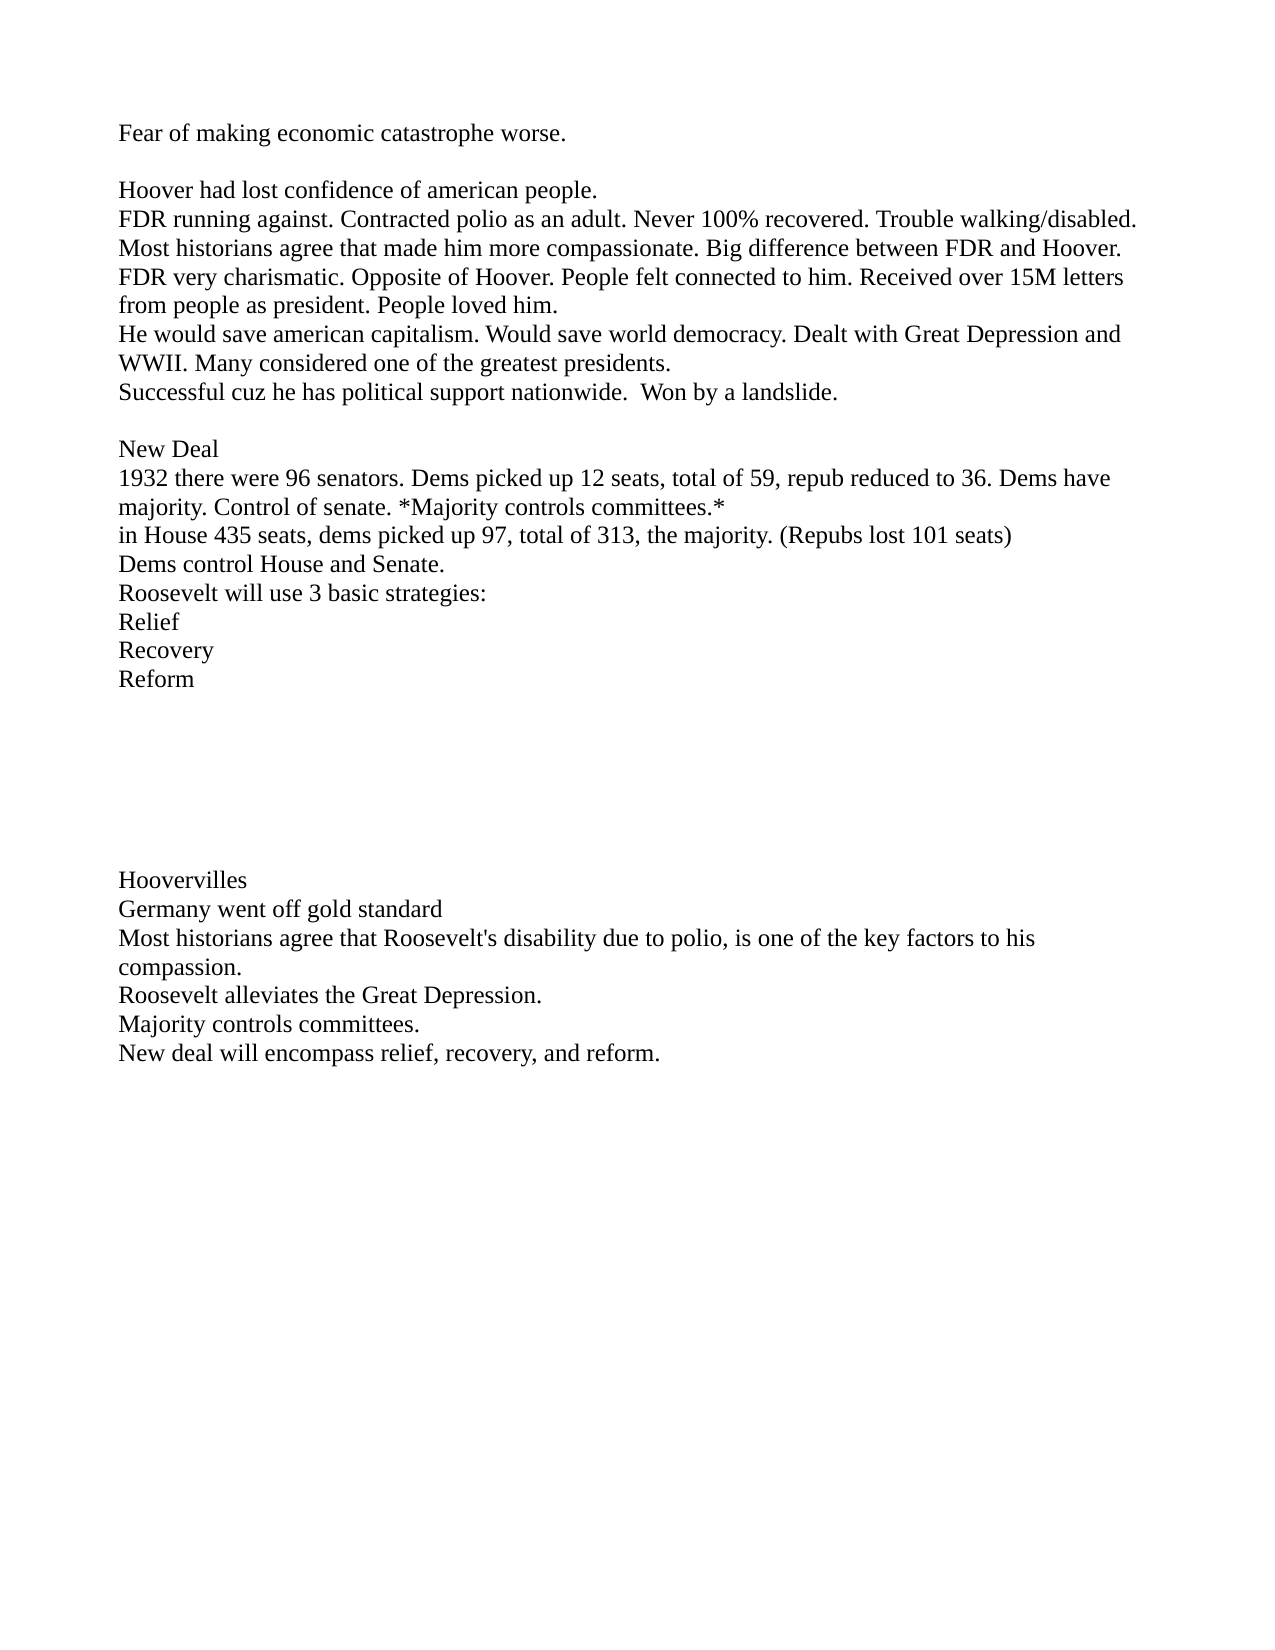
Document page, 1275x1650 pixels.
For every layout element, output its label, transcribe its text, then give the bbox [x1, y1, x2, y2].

text 1932 there were 96 senators. Dems picked up 12 seats, total of 59, repub reduced to 36. Dems have majority. Control of senate. *Majority controls committees.* [118, 463, 1157, 521]
text Relief [118, 607, 1157, 636]
text Roosevelt will use 3 basic strategies: [118, 578, 1157, 607]
text Reform [118, 664, 1157, 693]
text Germany went off gold standard [118, 894, 1157, 923]
text Recovery [118, 636, 1157, 664]
text Majority controls committees. [118, 1009, 1157, 1038]
text New Deal [118, 434, 1157, 463]
text FDR very charismatic. Opposite of Hoover. People felt connected to him. Received over 15M letters from people as president. People loved him. [118, 262, 1157, 319]
text Dems control House and Senate. [118, 549, 1157, 578]
text He would save american capitalism. Would save world democracy. Dealt with Great Depression and WWII. Many considered one of the greatest presidents. [118, 319, 1157, 377]
text Successful cuz he has political support nationwide. Won by a landslide. [118, 377, 1157, 406]
text Hoovervilles [118, 866, 1157, 894]
text Fear of making economic catastrophe worse. [118, 118, 1157, 147]
text Roosevelt alleviates the Great Depression. [118, 981, 1157, 1009]
text in House 435 seats, dems picked up 97, total of 313, the majority. (Repubs lost 101 seats) [118, 521, 1157, 549]
text Hoover had lost confidence of american people. [118, 176, 1157, 204]
text New deal will encompass relief, recovery, and reform. [118, 1038, 1157, 1067]
text FDR running against. Contracted polio as an adult. Never 100% recovered. Trouble walking/disabled. Most historians agree that made him more compassionate. Big difference between FDR and Hoover. [118, 204, 1157, 262]
text Most historians agree that Roosevelt's disability due to polio, is one of the key factors to his compassion. [118, 923, 1157, 981]
